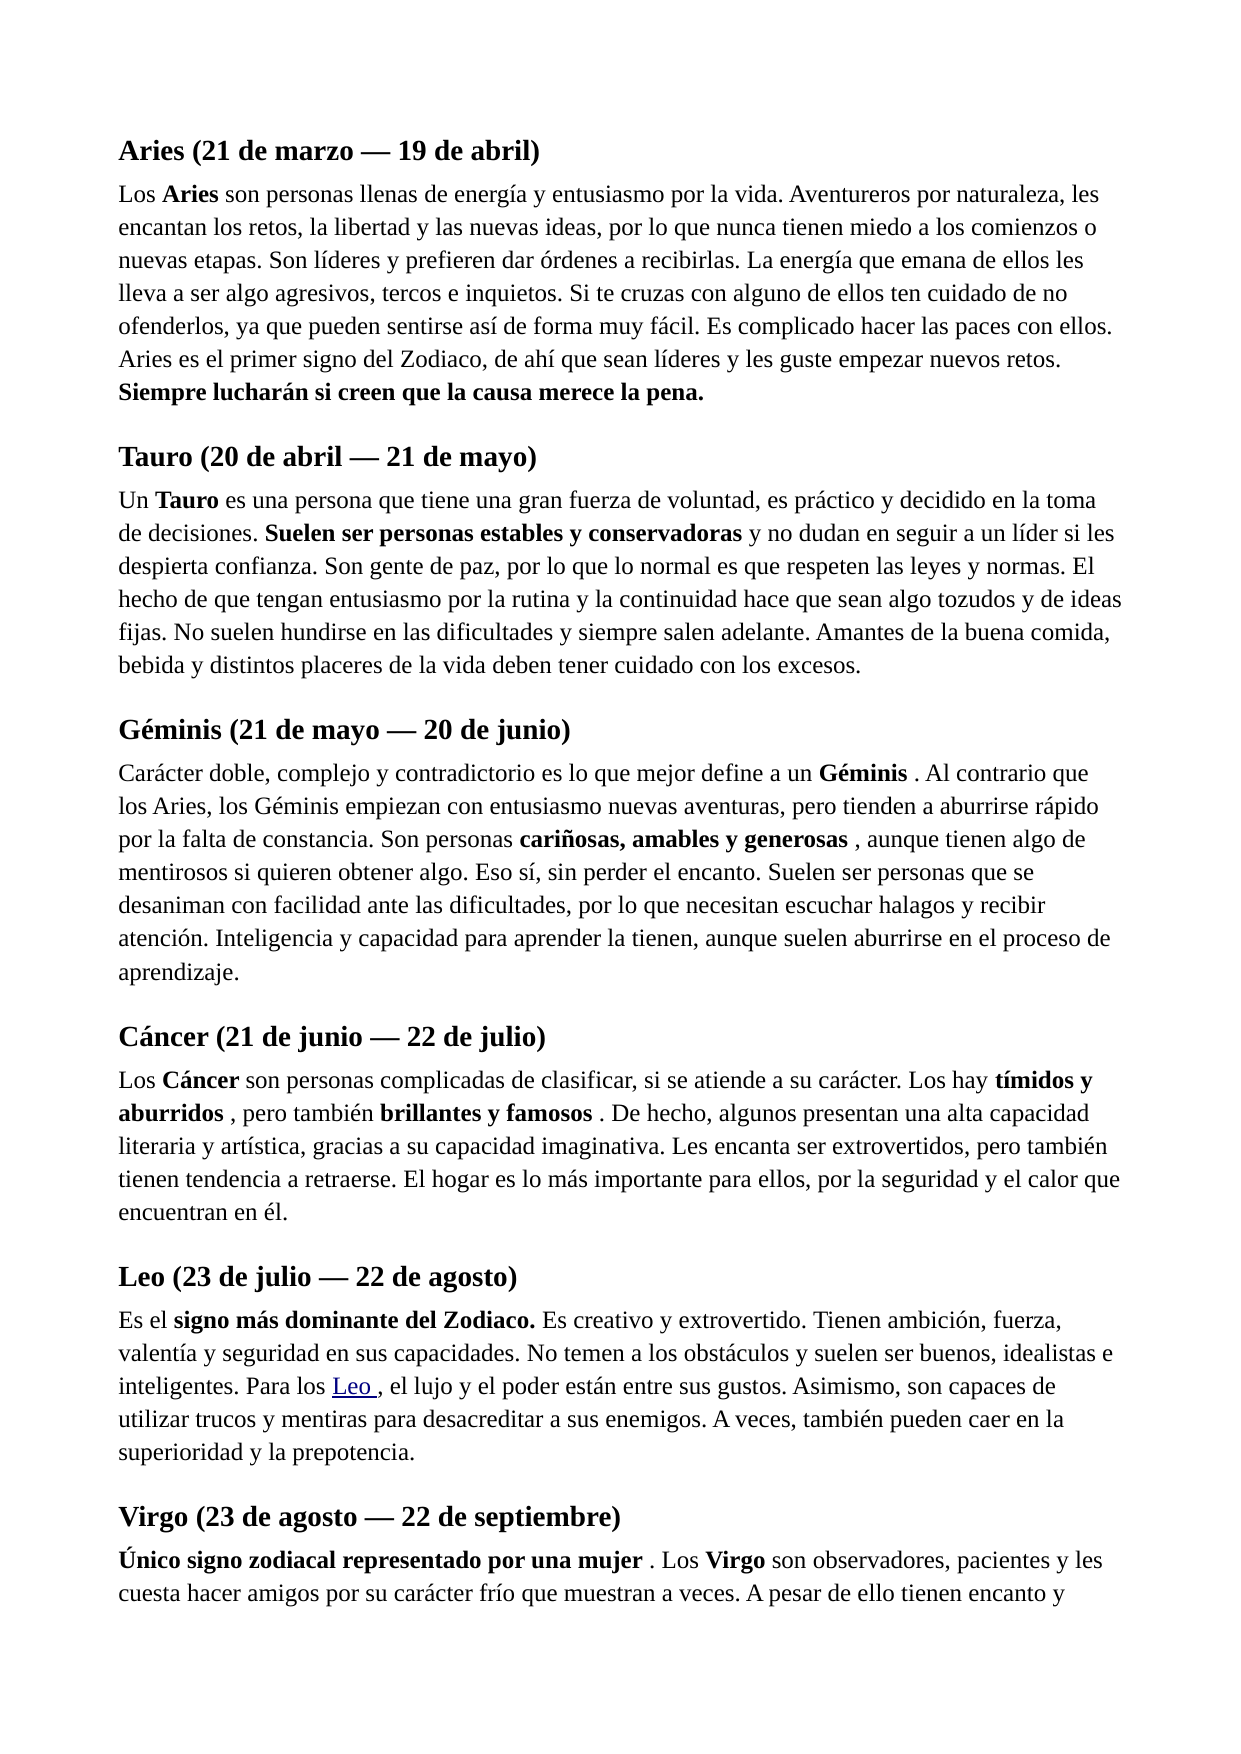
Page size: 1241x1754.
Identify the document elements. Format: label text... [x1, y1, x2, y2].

subtitle Tauro (20 de abril — 21 de mayo) [118, 439, 1122, 473]
text Un Tauro es una persona que tiene una gran fuerza de voluntad, es práctico y decidido en la toma de decisiones. Suelen ser personas estables y conservadoras y no dudan en seguir a un líder si les despierta confianza. Son gente de paz, por lo que lo normal es que respeten las leyes y normas. El hecho de que tengan entusiasmo por la rutina y la continuidad hace que sean algo tozudos y de ideas fijas. No suelen hundirse en las dificultades y siempre salen adelante. Amantes de la buena comida, bebida y distintos placeres de la vida deben tener cuidado con los excesos. [118, 485, 1122, 679]
subtitle Géminis (21 de mayo — 20 de junio) [118, 712, 1122, 746]
subtitle Virgo (23 de agosto — 22 de septiembre) [118, 1499, 1122, 1533]
text Carácter doble, complejo y contradictorio es lo que mejor define a un Géminis . Al contrario que los Aries, los Géminis empiezan con entusiasmo nuevas aventuras, pero tienden a aburrirse rápido por la falta de constancia. Son personas cariñosas, amables y generosas , aunque tienen algo de mentirosos si quieren obtener algo. Eso sí, sin perder el encanto. Suelen ser personas que se desaniman con facilidad ante las dificultades, por lo que necesitan escuchar halagos y recibir atención. Inteligencia y capacidad para aprender la tienen, aunque suelen aburrirse en el proceso de aprendizaje. [118, 758, 1122, 985]
text Es el signo más dominante del Zodiaco. Es creativo y extrovertido. Tienen ambición, fuerza, valentía y seguridad en sus capacidades. No temen a los obstáculos y suelen ser buenos, idealistas e inteligentes. Para los Leo , el lujo y el poder están entre sus gustos. Asimismo, son capaces de utilizar trucos y mentiras para desacreditar a sus enemigos. A veces, también pueden caer en la superioridad y la prepotencia. [118, 1305, 1122, 1466]
subtitle Aries (21 de marzo — 19 de abril) [118, 133, 1122, 166]
text Los Aries son personas llenas de energía y entusiasmo por la vida. Aventureros por naturaleza, les encantan los retos, la libertad y las nuevas ideas, por lo que nunca tienen miedo a los comienzos o nuevas etapas. Son líderes y prefieren dar órdenes a recibirlas. La energía que emana de ellos les lleva a ser algo agresivos, tercos e inquietos. Si te cruzas con alguno de ellos ten cuidado de no ofenderlos, ya que pueden sentirse así de forma muy fácil. Es complicado hacer las paces con ellos. Aries es el primer signo del Zodiaco, de ahí que sean líderes y les guste empezar nuevos retos. Siempre lucharán si creen que la causa merece la pena. [118, 179, 1122, 406]
text Único signo zodiacal representado por una mujer . Los Virgo son observadores, pacientes y les cuesta hacer amigos por su carácter frío que muestran a veces. A pesar de ello tienen encanto y [118, 1545, 1122, 1607]
subtitle Cáncer (21 de junio — 22 de julio) [118, 1019, 1122, 1052]
text Los Cáncer son personas complicadas de clasificar, si se atiende a su carácter. Los hay tímidos y aburridos , pero también brillantes y famosos . De hecho, algunos presentan una alta capacidad literaria y artística, gracias a su capacidad imaginativa. Les encanta ser extrovertidos, pero también tienen tendencia a retraerse. El hogar es lo más importante para ellos, por la seguridad y el calor que encuentran en él. [118, 1065, 1122, 1226]
subtitle Leo (23 de julio — 22 de agosto) [118, 1259, 1122, 1293]
